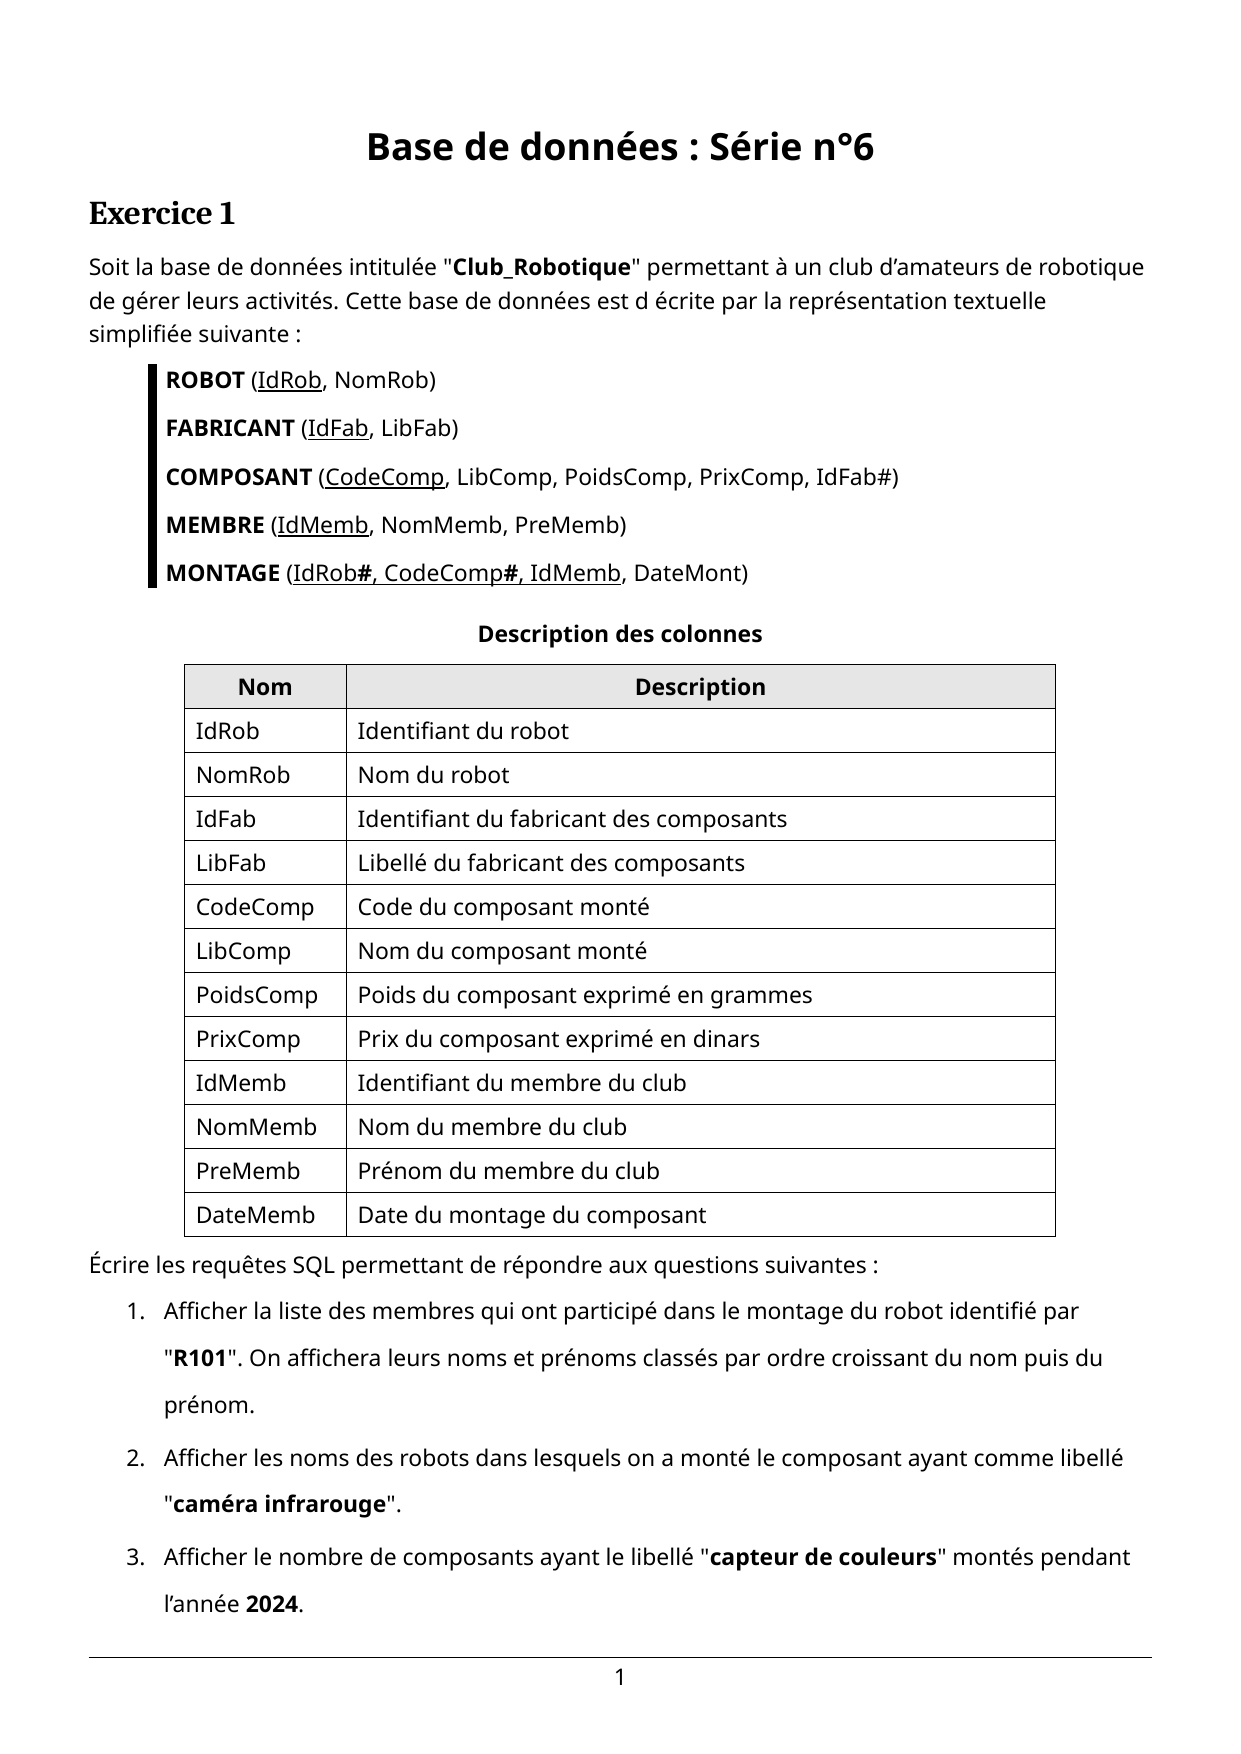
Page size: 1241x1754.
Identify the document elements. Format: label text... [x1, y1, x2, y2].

text Soit la base de données intitulée "Club_Robotique" permettant à un club d’amateurs de robotique de gérer leurs activités. Cette base de données est d écrite par la représentation textuelle simplifiée suivante : [88, 251, 1152, 349]
subtitle Base de données : Série n°6 [88, 120, 1152, 171]
table_cell CodeComp [185, 885, 346, 928]
text FABRICANT (IdFab, LibFab) [157, 412, 1152, 443]
list Afficher le nombre de composants ayant le libellé "capteur de couleurs" montés pendant l’année 2024. [126, 1541, 1152, 1619]
table_header Description [347, 665, 1055, 708]
text ROBOT (IdRob, NomRob) [157, 364, 1152, 395]
table_header Nom [185, 665, 346, 708]
table_cell Prix du composant exprimé en dinars [347, 1017, 1055, 1060]
table_cell NomRob [185, 753, 346, 796]
text Écrire les requêtes SQL permettant de répondre aux questions suivantes : [88, 1249, 1152, 1280]
list Afficher les noms des robots dans lesquels on a monté le composant ayant comme libellé "caméra infrarouge". [126, 1442, 1152, 1520]
table_cell LibFab [185, 841, 346, 884]
table_cell Identifiant du fabricant des composants [347, 797, 1055, 840]
table_cell Libellé du fabricant des composants [347, 841, 1055, 884]
table_cell Nom du robot [347, 753, 1055, 796]
table_cell PoidsComp [185, 973, 346, 1016]
table_cell Date du montage du composant [347, 1193, 1055, 1236]
text COMPOSANT (CodeComp, LibComp, PoidsComp, PrixComp, IdFab#) [157, 461, 1152, 492]
text MEMBRE (IdMemb, NomMemb, PreMemb) [157, 509, 1152, 540]
table_cell Nom du composant monté [347, 929, 1055, 972]
list Afficher la liste des membres qui ont participé dans le montage du robot identifié par "R101". On affichera leurs noms et prénoms classés par ordre croissant du nom puis du prénom. [126, 1295, 1152, 1420]
table_cell IdMemb [185, 1061, 346, 1104]
text MONTAGE (IdRob#, CodeComp#, IdMemb, DateMont) [157, 557, 1152, 588]
text Description des colonnes [88, 618, 1152, 649]
table_cell Identifiant du robot [347, 709, 1055, 752]
table_cell LibComp [185, 929, 346, 972]
table_cell Nom du membre du club [347, 1105, 1055, 1148]
table_cell Identifiant du membre du club [347, 1061, 1055, 1104]
table_cell PrixComp [185, 1017, 346, 1060]
table_cell DateMemb [185, 1193, 346, 1236]
table_cell Code du composant monté [347, 885, 1055, 928]
table_cell IdFab [185, 797, 346, 840]
table_cell NomMemb [185, 1105, 346, 1148]
table_cell PreMemb [185, 1149, 346, 1192]
subtitle Exercice 1 [88, 194, 1152, 233]
table_cell Poids du composant exprimé en grammes [347, 973, 1055, 1016]
table_cell IdRob [185, 709, 346, 752]
table_cell Prénom du membre du club [347, 1149, 1055, 1192]
